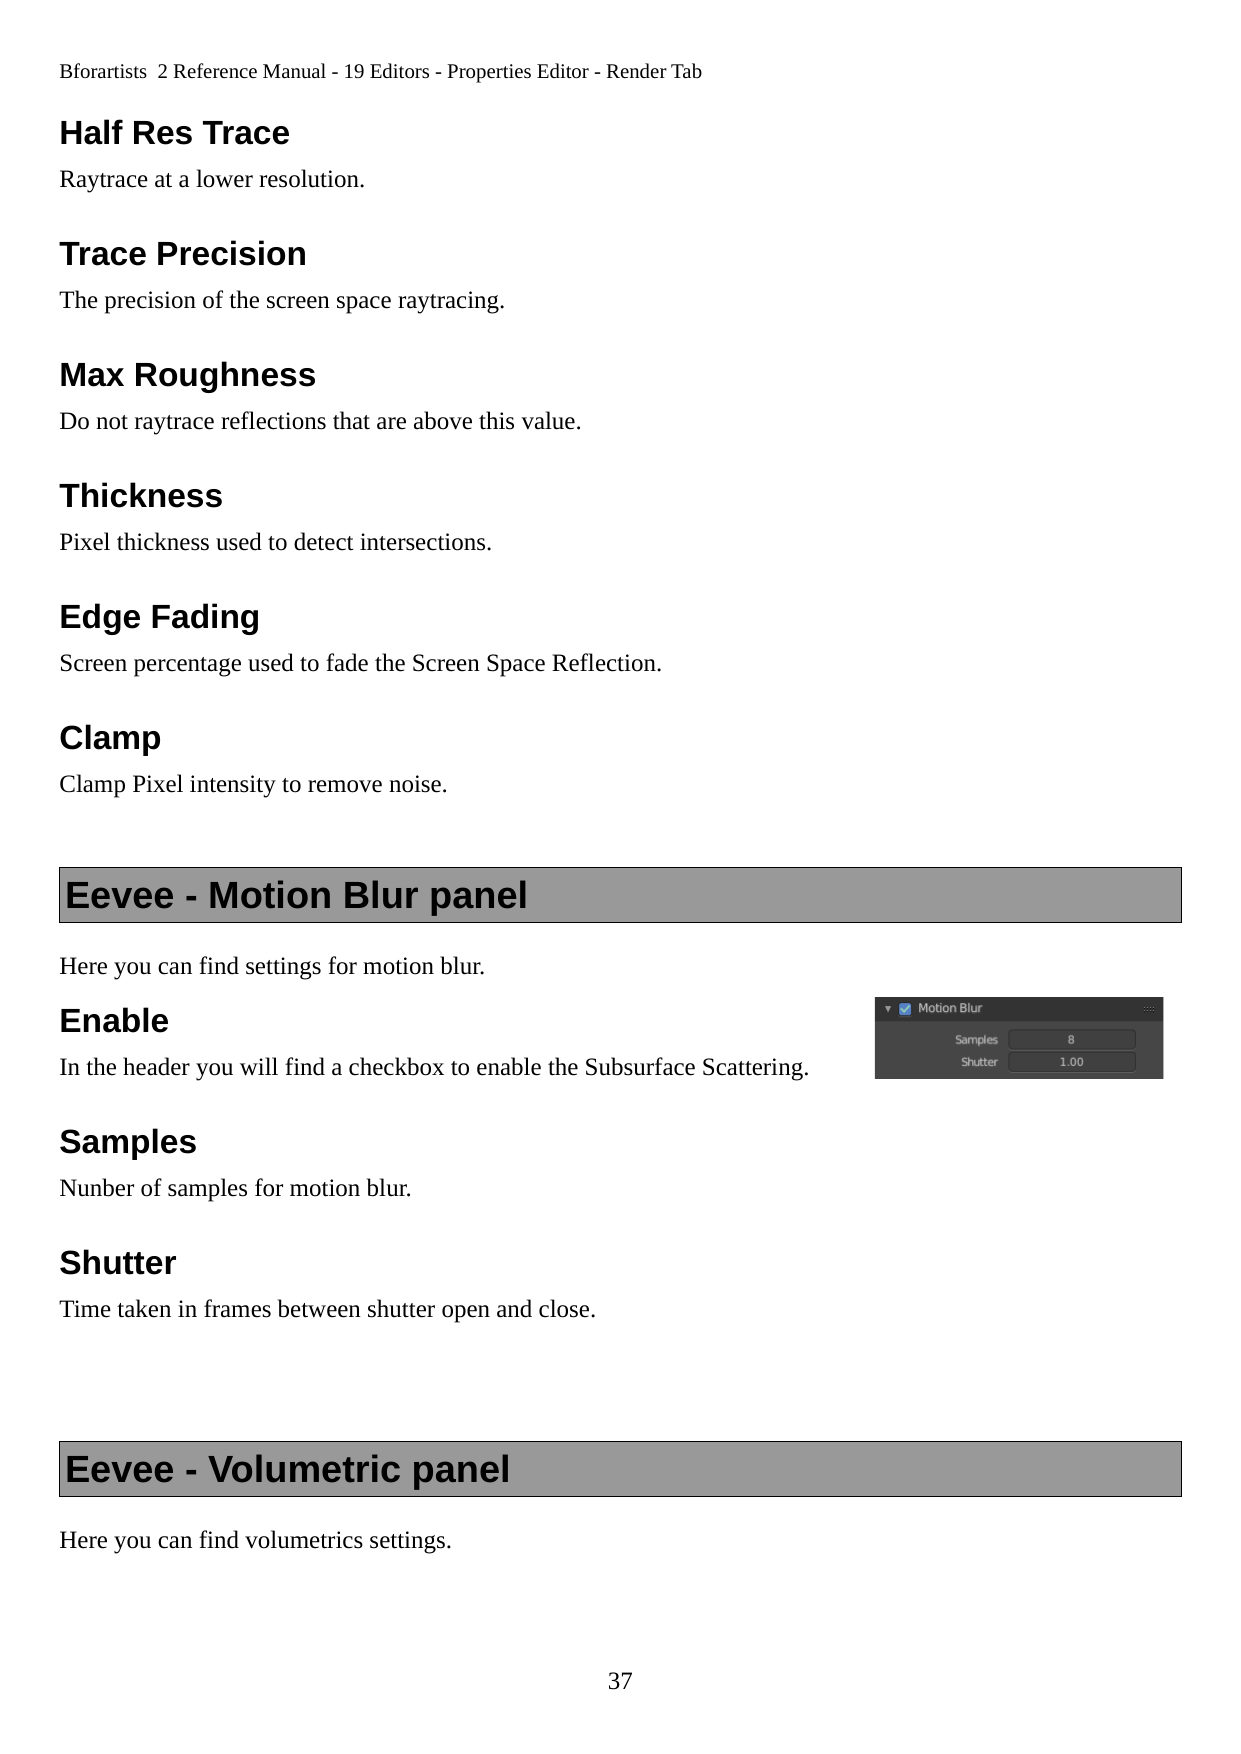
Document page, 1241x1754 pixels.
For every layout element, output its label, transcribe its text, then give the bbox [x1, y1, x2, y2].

text Screen percentage used to fade the Screen Space Reflection. [59, 648, 1181, 677]
subtitle Thickness [59, 476, 1181, 514]
subtitle Half Res Trace [59, 113, 1181, 151]
table_header Eevee - Motion Blur panel [60, 868, 1181, 922]
subtitle Shutter [59, 1243, 1181, 1281]
text Time taken in frames between shutter open and close. [59, 1294, 1181, 1323]
subtitle Enable [59, 1001, 874, 1039]
text The precision of the screen space raytracing. [59, 285, 1181, 313]
text Raytrace at a lower resolution. [59, 164, 1181, 192]
table_header Eevee - Volumetric panel [60, 1442, 1181, 1496]
text Here you can find volumetrics settings. [59, 1525, 1181, 1554]
text Do not raytrace reflections that are above this value. [59, 406, 1181, 434]
subtitle Clamp [59, 718, 1181, 756]
picture [874, 997, 1164, 1079]
text Nunber of samples for motion blur. [59, 1173, 1181, 1202]
text Here you can find settings for motion blur. [59, 951, 1181, 980]
subtitle Edge Fading [59, 597, 1181, 635]
subtitle Samples [59, 1122, 1181, 1160]
subtitle Trace Precision [59, 234, 1181, 272]
subtitle Max Roughness [59, 355, 1181, 393]
text Pixel thickness used to detect intersections. [59, 527, 1181, 556]
text In the header you will find a checkbox to enable the Subsurface Scattering. [59, 1052, 1181, 1081]
text Clamp Pixel intensity to remove noise. [59, 769, 1181, 798]
subtitle [1164, 1001, 1181, 1039]
